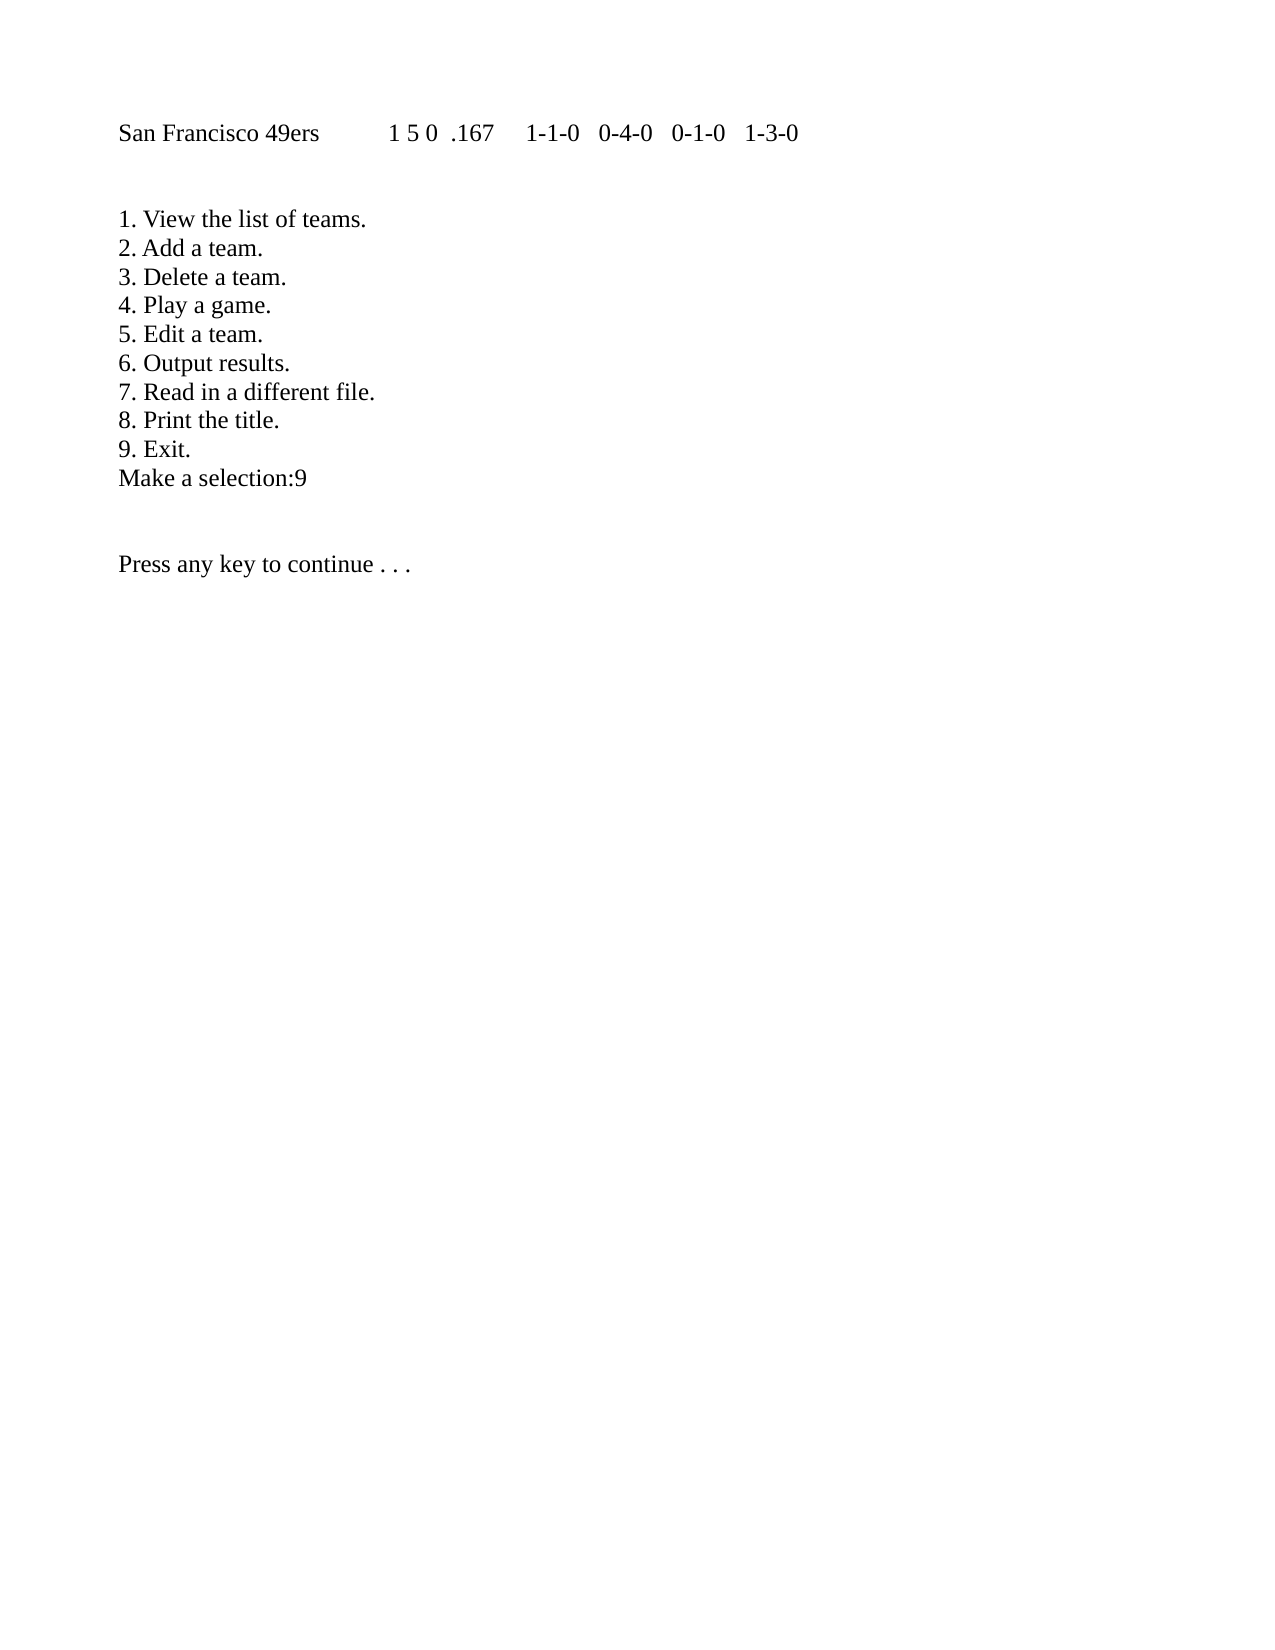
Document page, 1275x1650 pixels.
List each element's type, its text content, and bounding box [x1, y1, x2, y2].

text Make a selection:9 [118, 463, 1157, 492]
text 1. View the list of teams. [118, 204, 1157, 233]
text 4. Play a game. [118, 291, 1157, 319]
text 7. Read in a different file. [118, 377, 1157, 406]
text 5. Edit a team. [118, 319, 1157, 348]
text 2. Add a team. [118, 233, 1157, 262]
text 9. Exit. [118, 434, 1157, 463]
text 3. Delete a team. [118, 262, 1157, 291]
text 6. Output results. [118, 348, 1157, 377]
text Press any key to continue . . . [118, 549, 1157, 578]
text San Francisco 49ers 1 5 0 .167 1-1-0 0-4-0 0-1-0 1-3-0 [118, 118, 1157, 147]
text 8. Print the title. [118, 406, 1157, 434]
